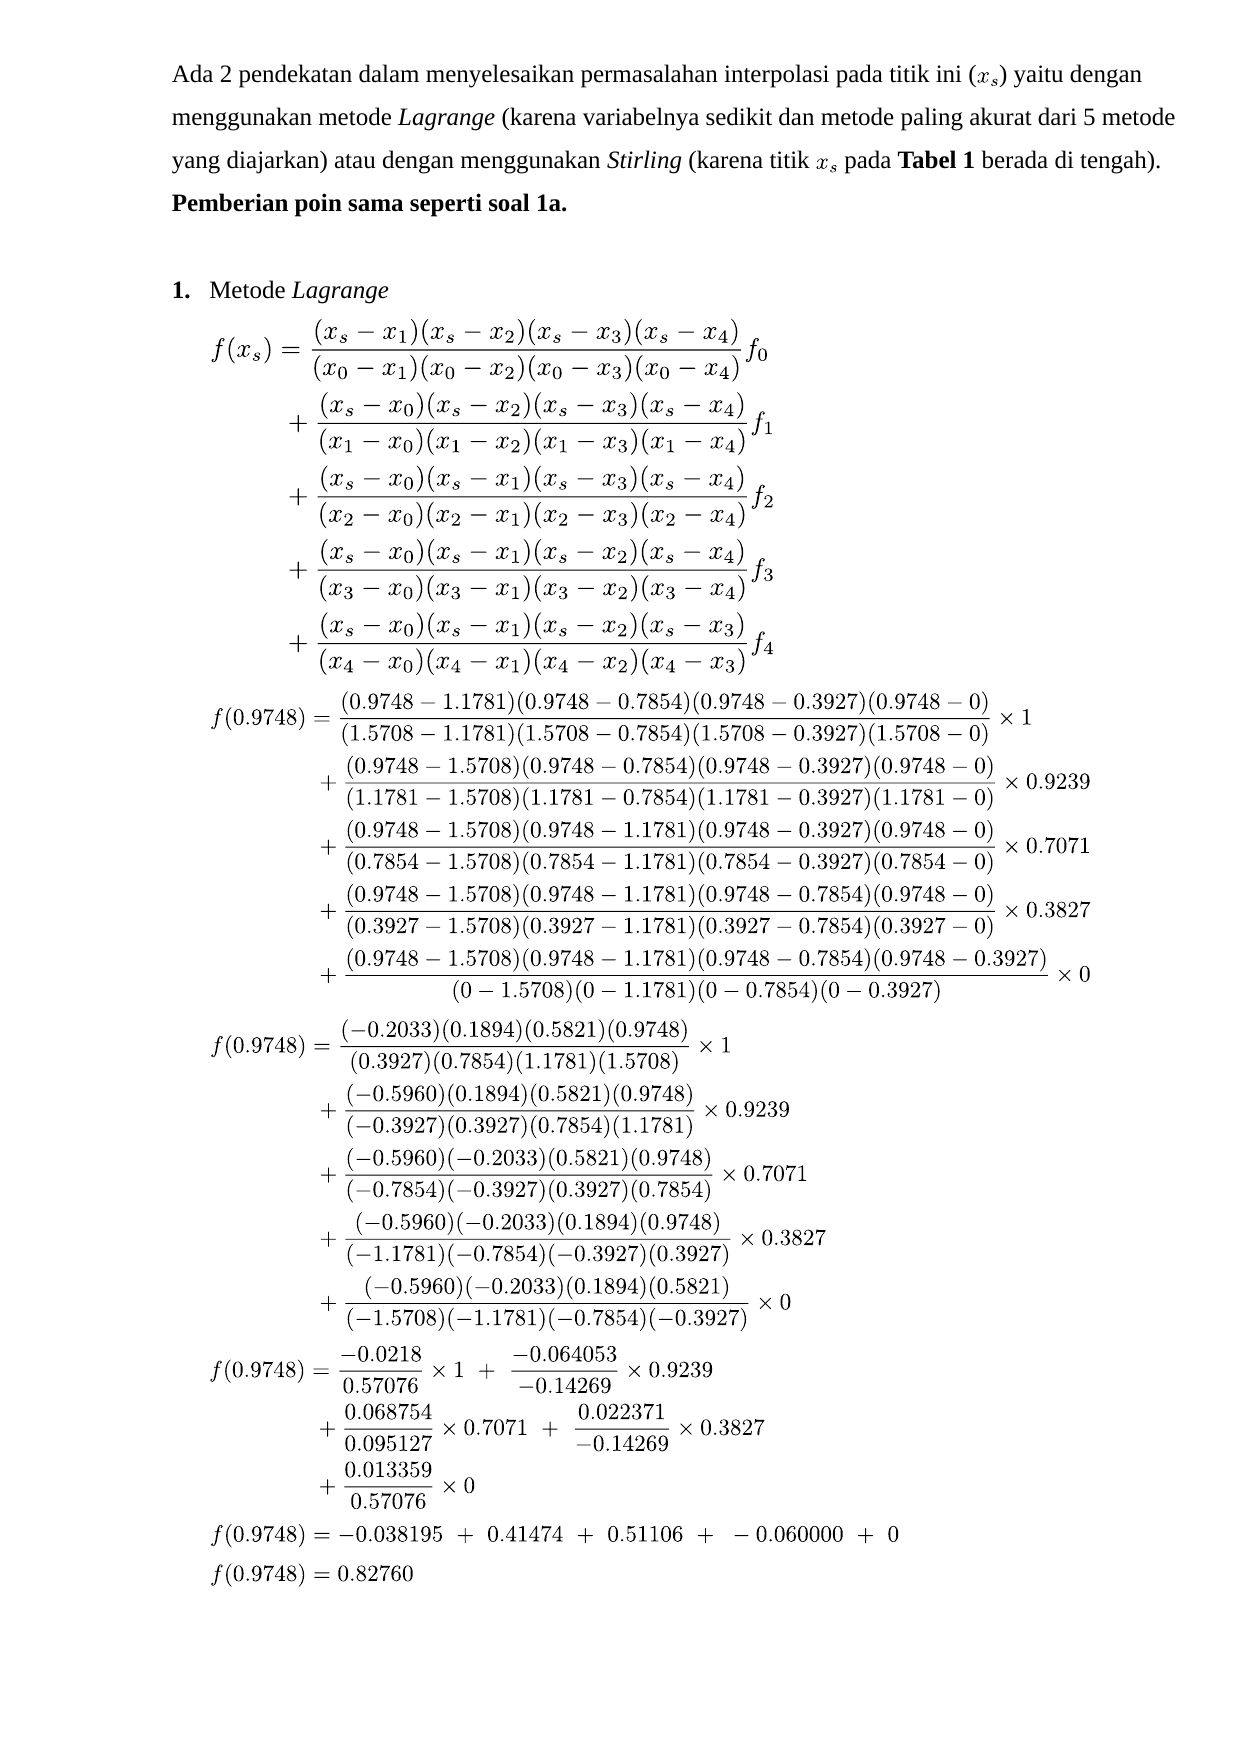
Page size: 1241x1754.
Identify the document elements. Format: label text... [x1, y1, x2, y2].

list Metode Lagrange [172, 275, 1181, 303]
list Ada 2 pendekatan dalam menyelesaikan permasalahan interpolasi pada titik ini () yaitu dengan menggunakan metode Lagrange (karena variabelnya sedikit dan metode paling akurat dari 5 metode yang diajarkan) atau dengan menggunakan Stirling (karena titik pada Tabel 1 berada di tengah). Pemberian poin sama seperti soal 1a. [134, 59, 1181, 217]
